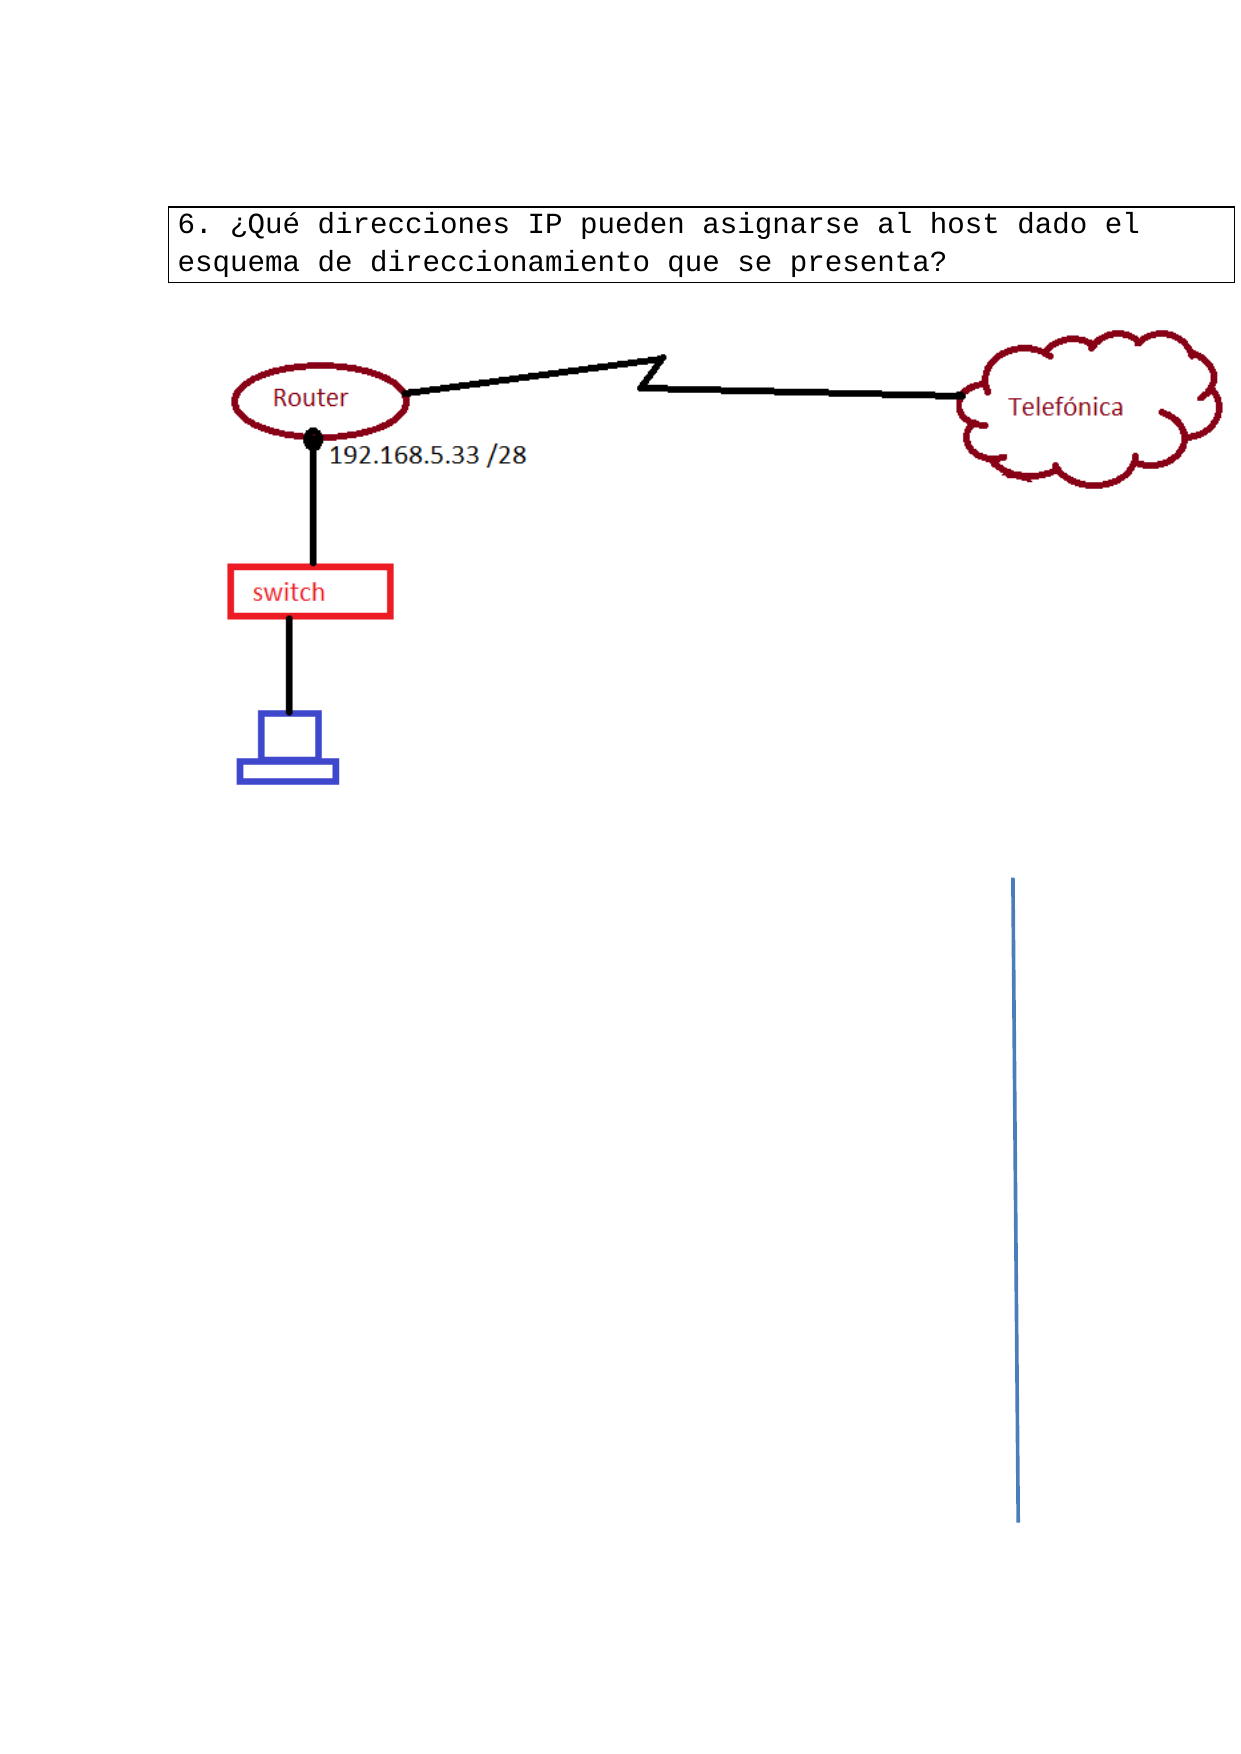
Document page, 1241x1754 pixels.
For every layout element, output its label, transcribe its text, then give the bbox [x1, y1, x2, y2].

picture [177, 309, 1240, 797]
text 6. ¿Qué direcciones IP pueden asignarse al host dado el esquema de direccionamiento que se presenta? [169, 208, 1234, 282]
